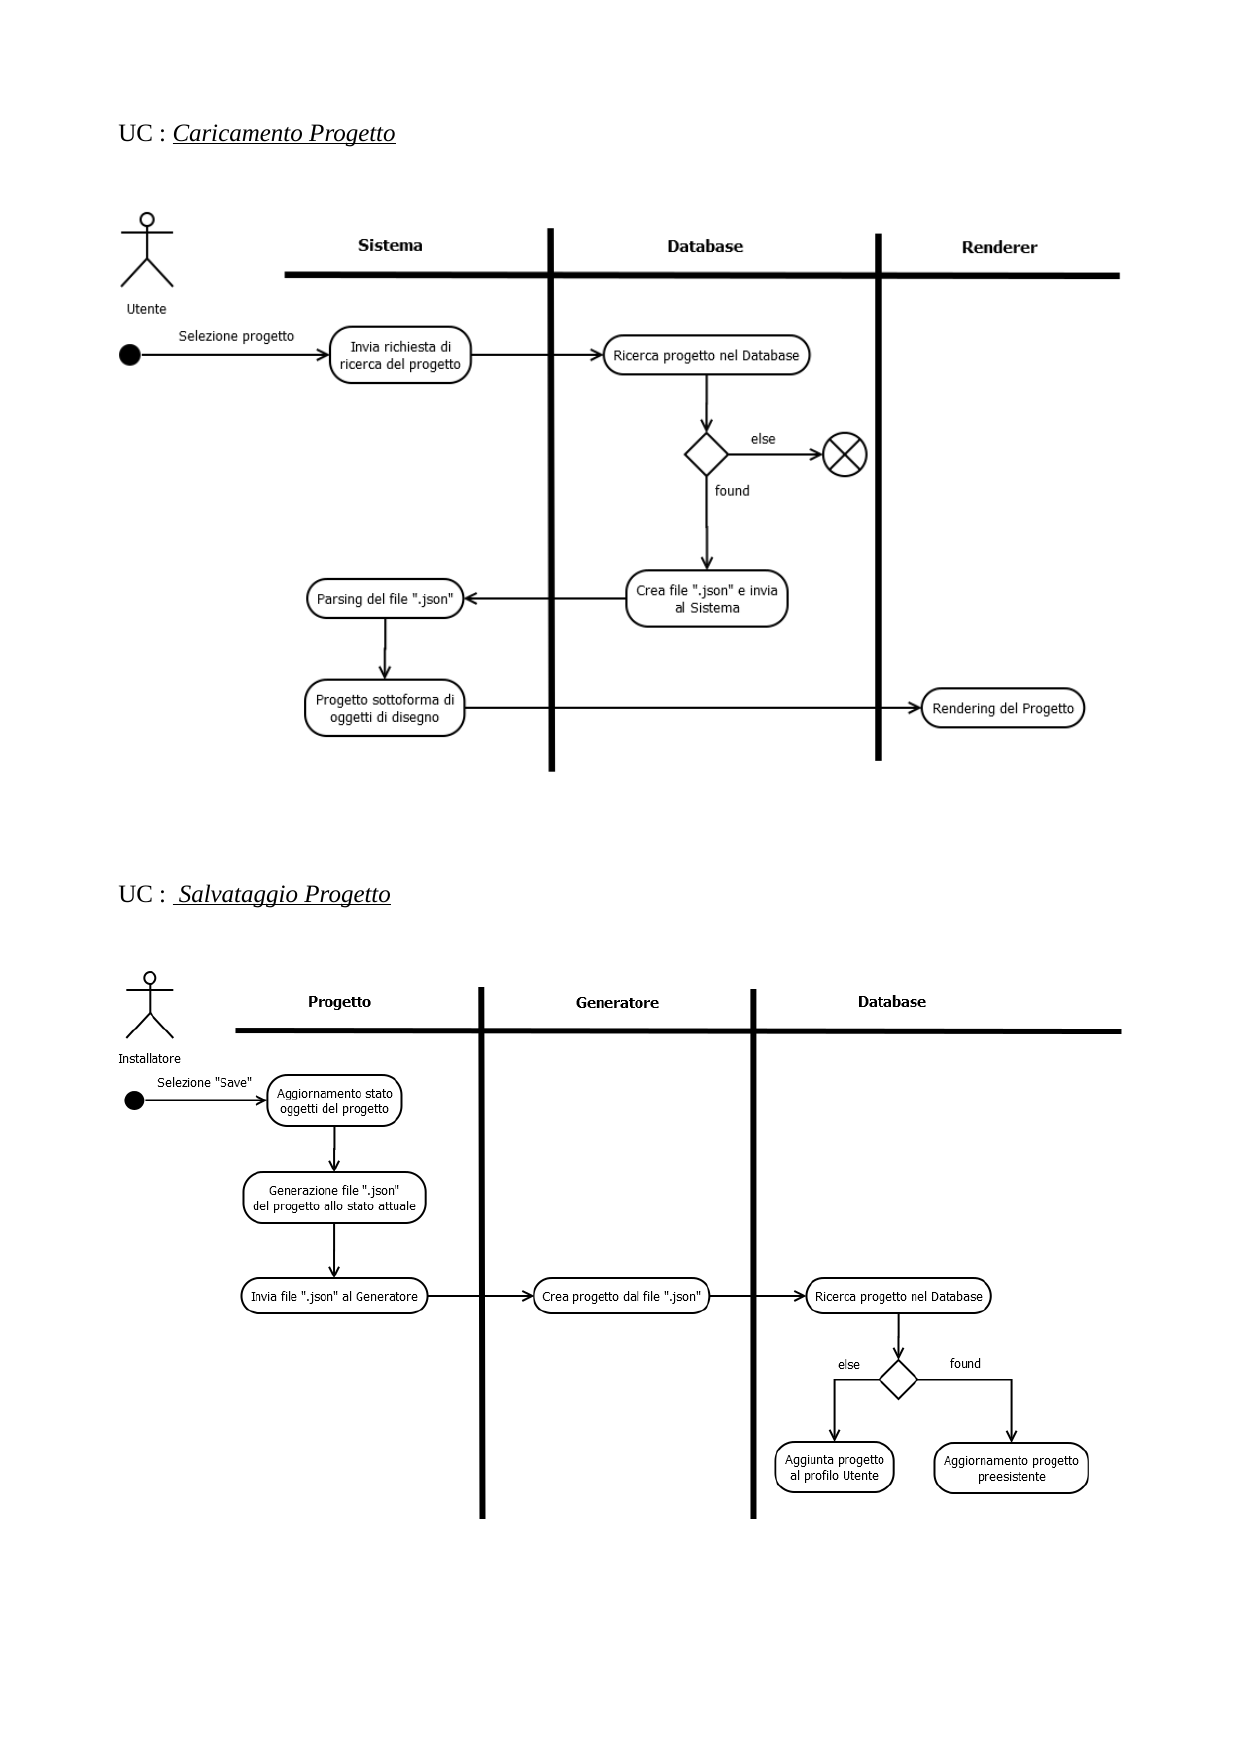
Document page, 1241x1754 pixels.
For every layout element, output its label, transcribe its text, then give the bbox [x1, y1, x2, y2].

text UC : Caricamento Progetto [118, 118, 1122, 147]
text UC : Salvataggio Progetto [118, 879, 1122, 908]
